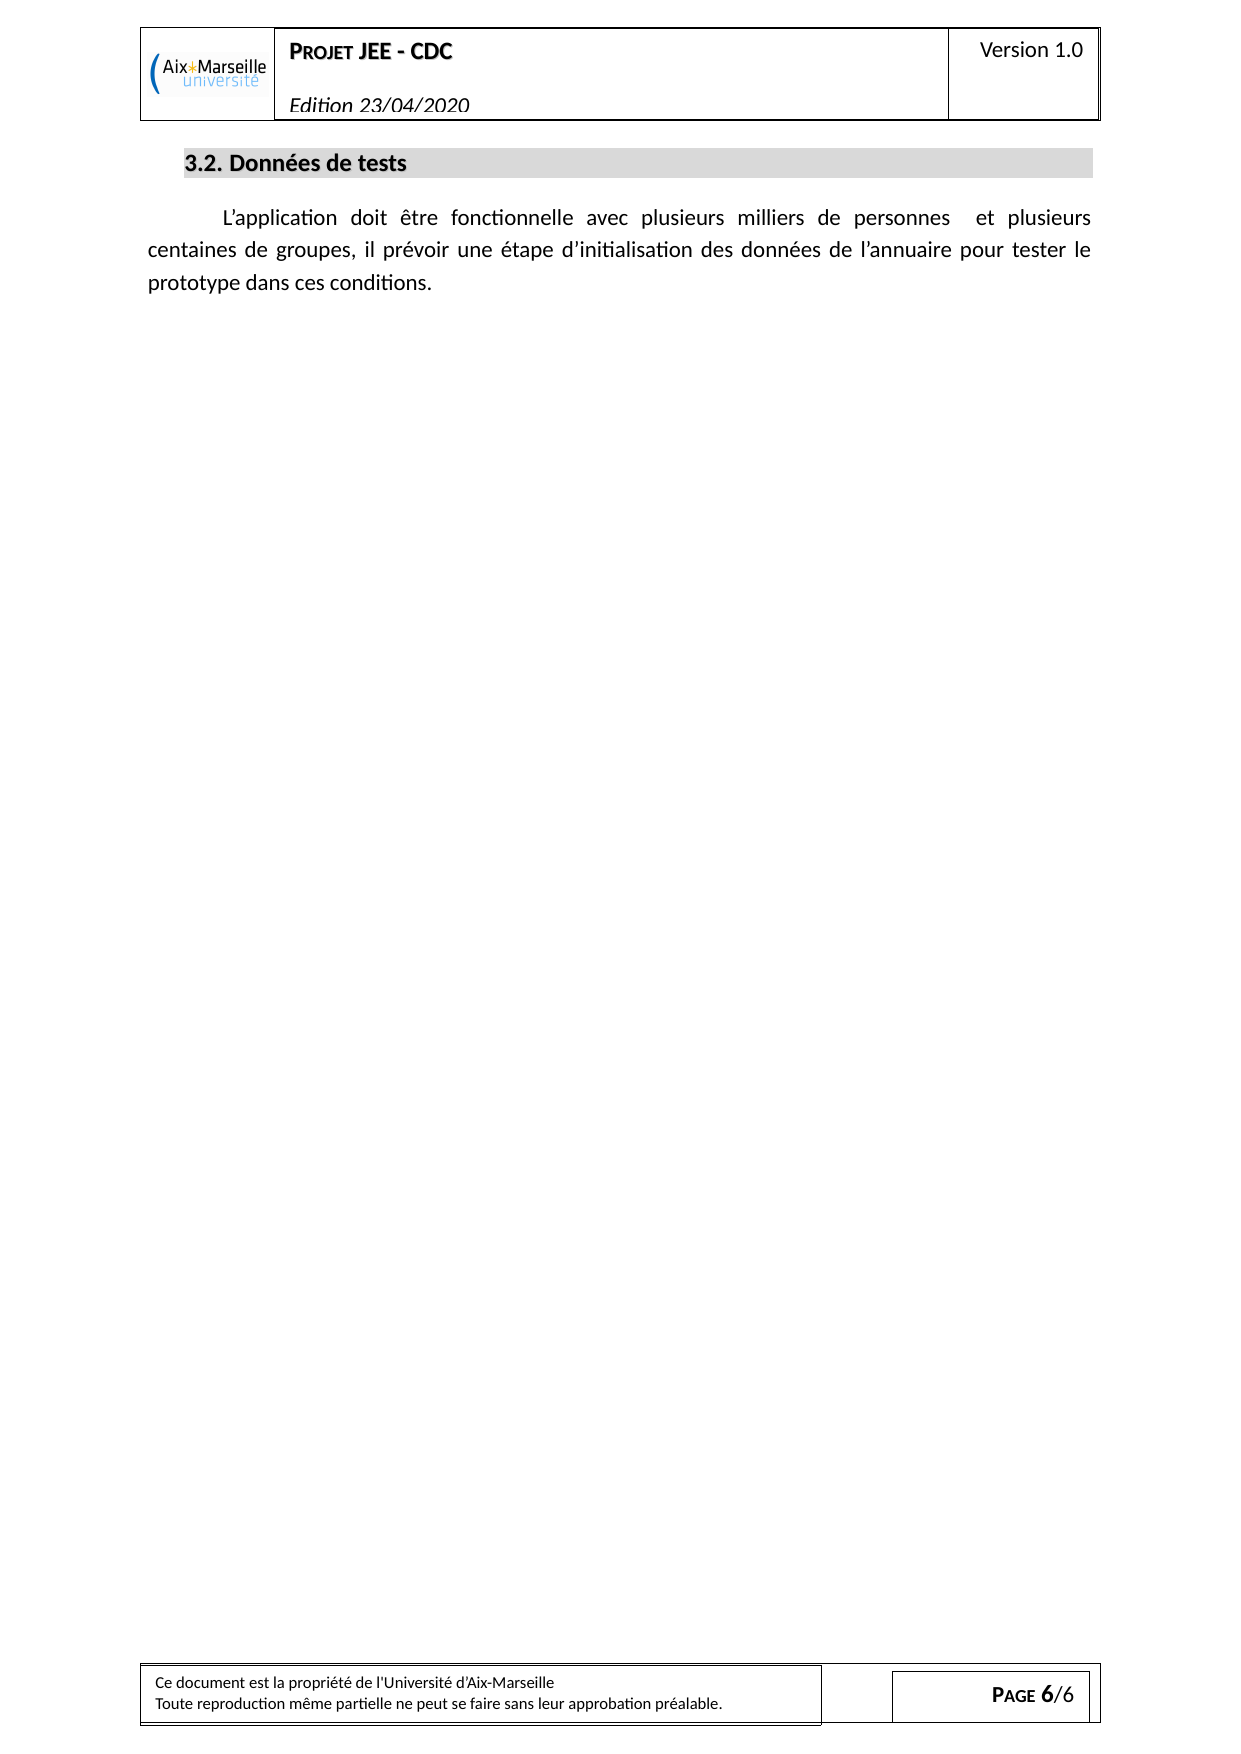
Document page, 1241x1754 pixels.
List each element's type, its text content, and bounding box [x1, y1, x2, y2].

list Données de tests [184, 148, 1093, 178]
picture [147, 52, 269, 97]
text L’application doit être fonctionnelle avec plusieurs milliers de personnes et plusieurs centaines de groupes, il prévoir une étape d’initialisation des données de l’annuaire pour tester le prototype dans ces conditions. [148, 203, 1093, 296]
